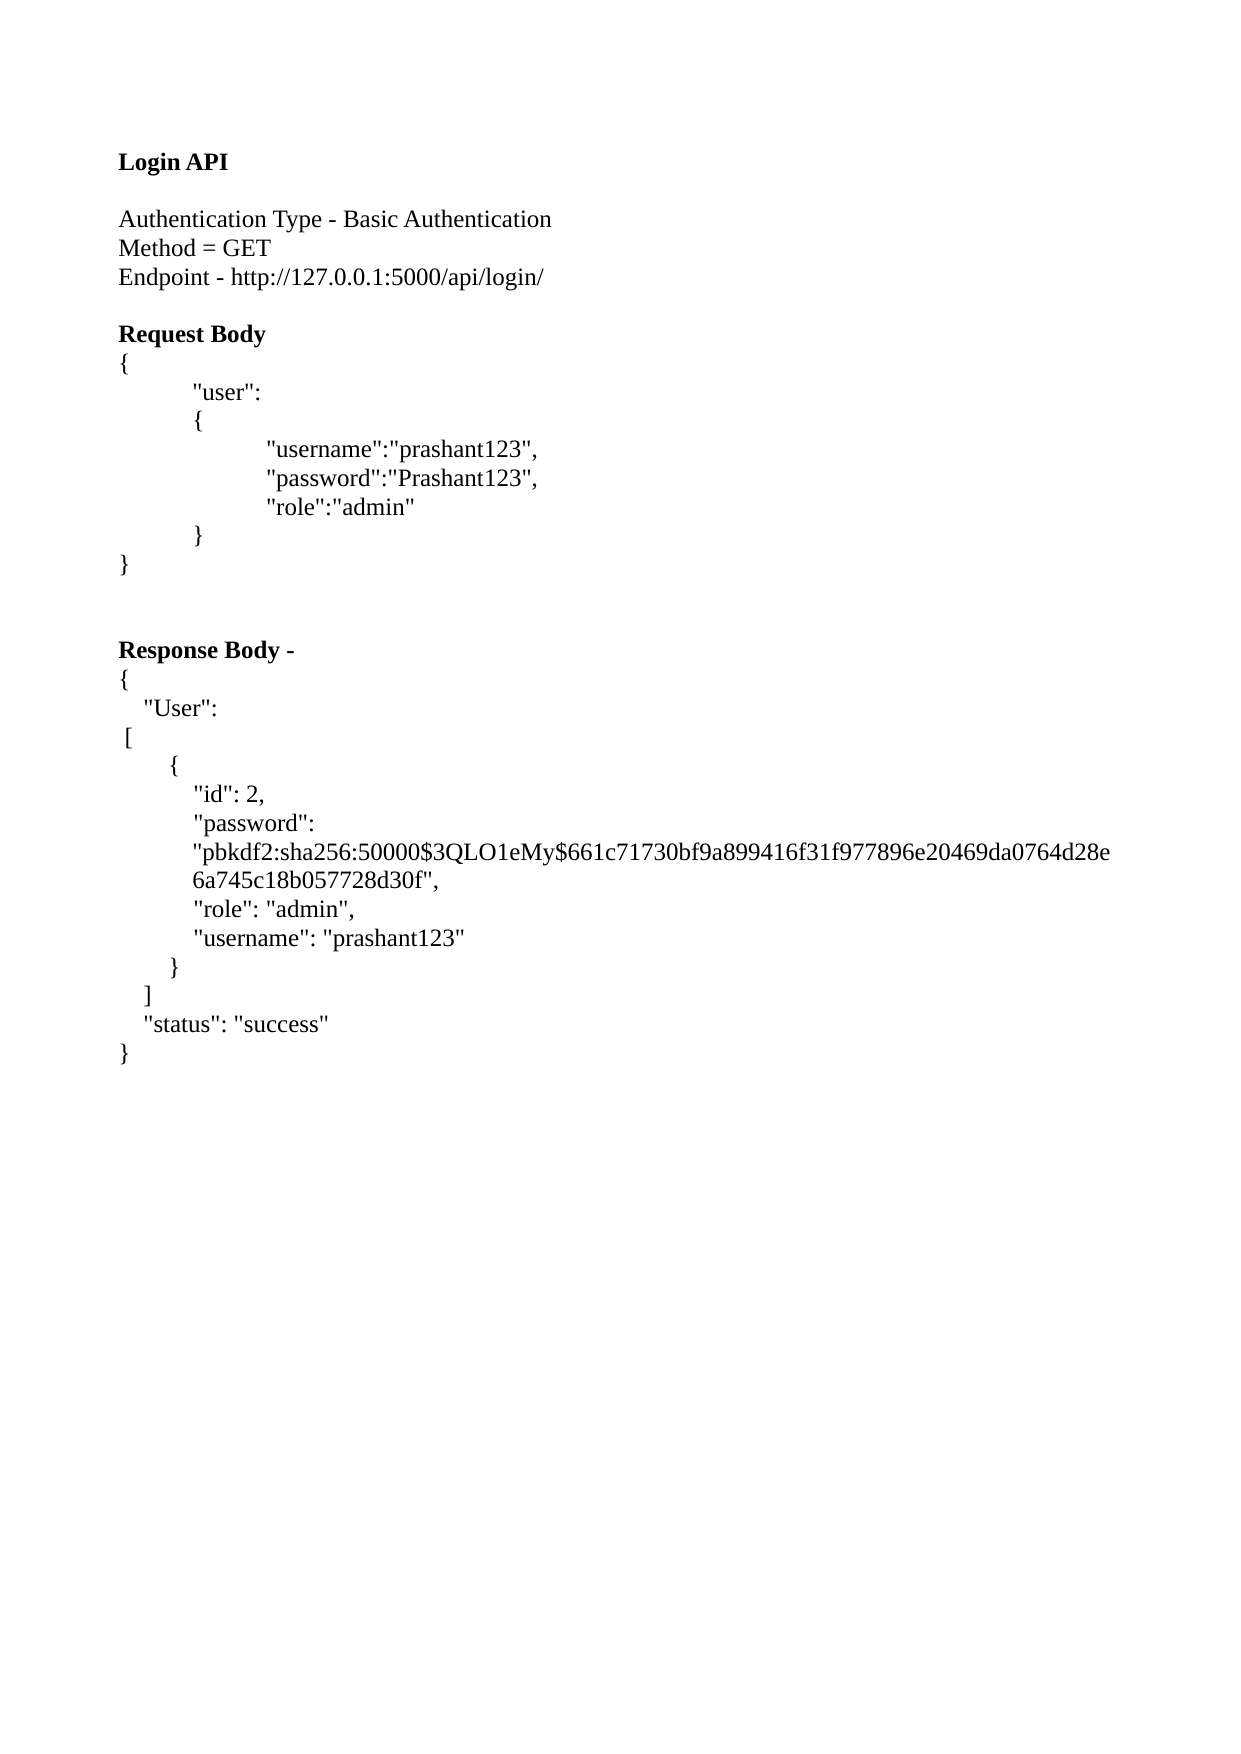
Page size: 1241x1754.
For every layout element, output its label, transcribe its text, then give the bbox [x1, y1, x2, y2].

text { [118, 751, 1122, 779]
text Login API [118, 147, 1122, 176]
text ] [118, 981, 1122, 1009]
text "password": "pbkdf2:sha256:50000$3QLO1eMy$661c71730bf9a899416f31f977896e20469da0764d28e 6a745c18b057728d30f", [118, 808, 1122, 894]
text "username":"prashant123", [118, 434, 1122, 463]
text "role": "admin", [118, 894, 1122, 923]
text } [118, 521, 1122, 549]
text Authentication Type - Basic Authentication [118, 204, 1122, 233]
text Request Body [118, 319, 1122, 348]
text "password":"Prashant123", [118, 463, 1122, 492]
text [ [118, 722, 1122, 751]
text } [118, 1038, 1122, 1067]
text } [118, 952, 1122, 981]
text Endpoint - http://127.0.0.1:5000/api/login/ [118, 262, 1122, 291]
text { [118, 664, 1122, 693]
text "id": 2, [118, 779, 1122, 808]
text "status": "success" [118, 1009, 1122, 1038]
text { [118, 406, 1122, 434]
text "user": [118, 377, 1122, 406]
text "User": [118, 693, 1122, 722]
text } [118, 549, 1122, 578]
text { [118, 348, 1122, 377]
text Method = GET [118, 233, 1122, 262]
text Response Body - [118, 636, 1122, 664]
text "username": "prashant123" [118, 923, 1122, 952]
text "role":"admin" [118, 492, 1122, 521]
